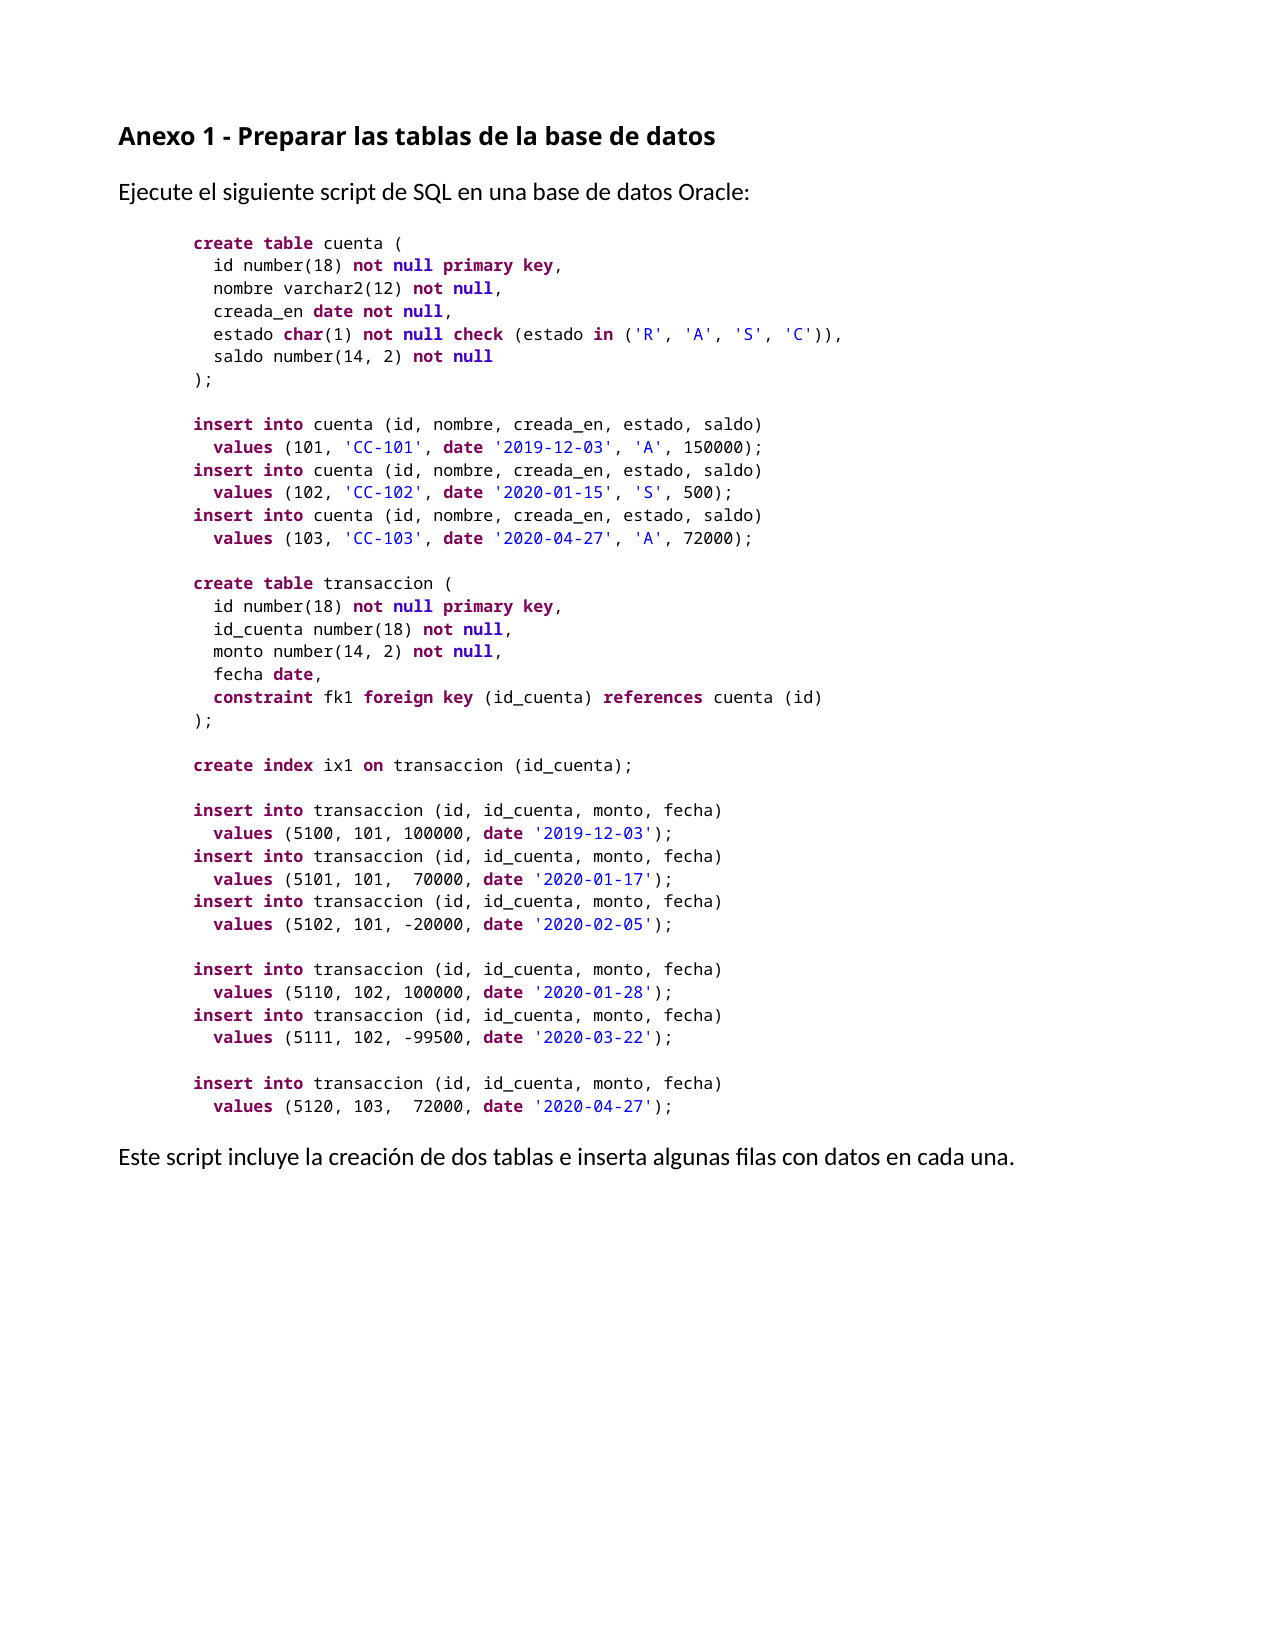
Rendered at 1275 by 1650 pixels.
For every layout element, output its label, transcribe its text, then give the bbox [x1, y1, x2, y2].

text values (5100, 101, 100000, date '2019-12-03'); [193, 822, 1157, 844]
text insert into transaccion (id, id_cuenta, monto, fecha) [193, 958, 1157, 981]
text monto number(14, 2) not null, [193, 640, 1157, 663]
text values (101, 'CC-101', date '2019-12-03', 'A', 150000); [193, 436, 1157, 458]
text insert into cuenta (id, nombre, creada_en, estado, saldo) [193, 413, 1157, 436]
text insert into cuenta (id, nombre, creada_en, estado, saldo) [193, 504, 1157, 526]
text estado char(1) not null check (estado in ('R', 'A', 'S', 'C')), [193, 322, 1157, 345]
text insert into transaccion (id, id_cuenta, monto, fecha) [193, 890, 1157, 912]
text nombre varchar2(12) not null, [193, 277, 1157, 299]
text values (102, 'CC-102', date '2020-01-15', 'S', 500); [193, 481, 1157, 504]
text insert into transaccion (id, id_cuenta, monto, fecha) [193, 844, 1157, 867]
text Anexo 1 - Preparar las tablas de la base de datos [118, 118, 1157, 152]
text create table transaccion ( [193, 572, 1157, 594]
text insert into transaccion (id, id_cuenta, monto, fecha) [193, 799, 1157, 822]
text Este script incluye la creación de dos tablas e inserta algunas filas con datos en cada una. [118, 1141, 1157, 1172]
text create table cuenta ( [193, 231, 1157, 254]
text fecha date, [193, 663, 1157, 685]
text values (5110, 102, 100000, date '2020-01-28'); [193, 981, 1157, 1003]
text values (5101, 101, 70000, date '2020-01-17'); [193, 867, 1157, 890]
text values (5111, 102, -99500, date '2020-03-22'); [193, 1026, 1157, 1049]
text insert into transaccion (id, id_cuenta, monto, fecha) [193, 1003, 1157, 1026]
text ); [193, 367, 1157, 390]
text ); [193, 708, 1157, 731]
text id_cuenta number(18) not null, [193, 617, 1157, 640]
text Ejecute el siguiente script de SQL en una base de datos Oracle: [118, 176, 1157, 207]
text constraint fk1 foreign key (id_cuenta) references cuenta (id) [193, 685, 1157, 708]
text create index ix1 on transaccion (id_cuenta); [193, 753, 1157, 776]
text id number(18) not null primary key, [193, 254, 1157, 277]
text saldo number(14, 2) not null [193, 345, 1157, 367]
text insert into transaccion (id, id_cuenta, monto, fecha) [193, 1071, 1157, 1094]
text id number(18) not null primary key, [193, 594, 1157, 617]
text values (103, 'CC-103', date '2020-04-27', 'A', 72000); [193, 526, 1157, 549]
text values (5102, 101, -20000, date '2020-02-05'); [193, 912, 1157, 935]
text values (5120, 103, 72000, date '2020-04-27'); [193, 1094, 1157, 1117]
text creada_en date not null, [193, 299, 1157, 322]
text insert into cuenta (id, nombre, creada_en, estado, saldo) [193, 458, 1157, 481]
